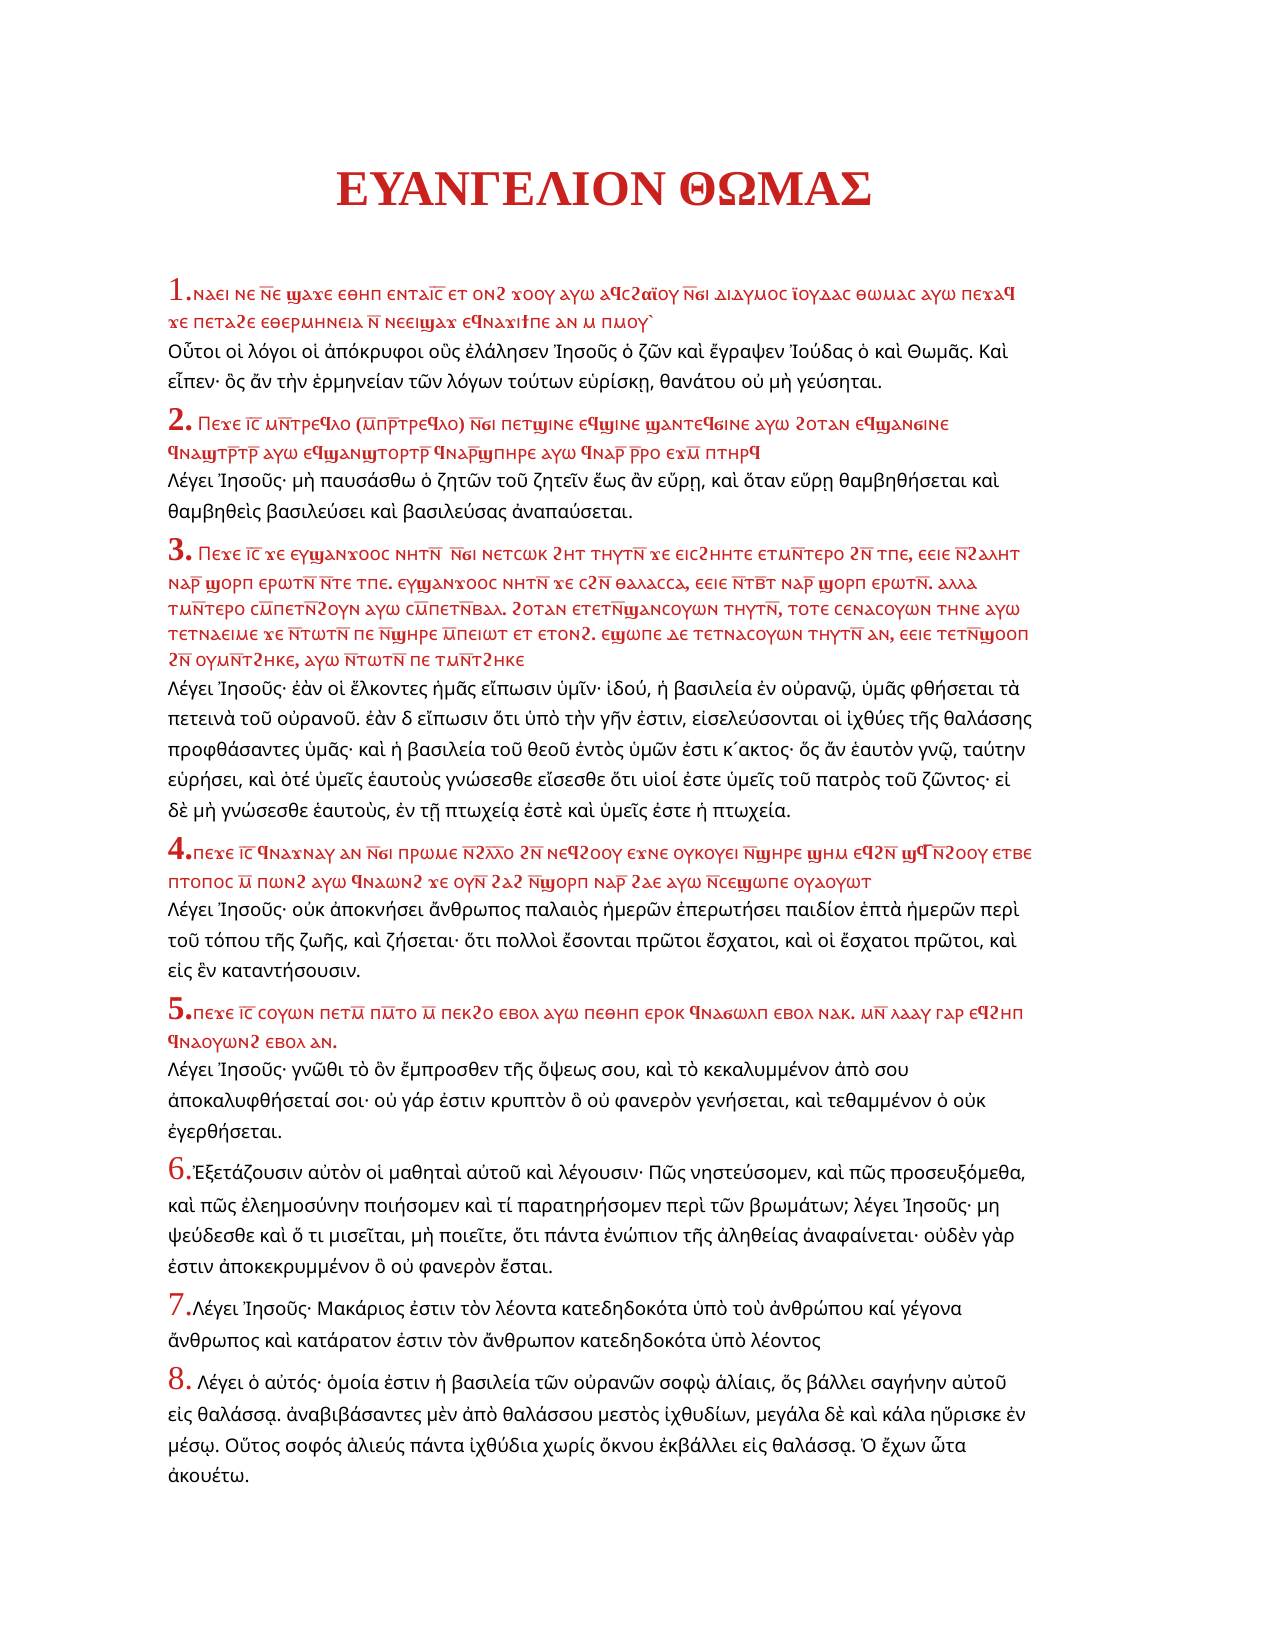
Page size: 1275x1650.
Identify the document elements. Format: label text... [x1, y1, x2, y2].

text ΕΥΑΝΓΕΛΙΟΝ ΘΩΜΑΣ [174, 159, 1035, 216]
list ⲛⲁⲉⲓ ⲛⲉ ⲛ̅ⲉ ϣⲁϫⲉ ⲉⲑⲏⲡ ⲉⲛⲧⲁⲓ̅ⲥ̅ ⲉⲧ ⲟⲛϩ ϫⲟⲟⲩ ⲁⲩⲱ ⲁϥⲥϩαϊⲟⲩ ⲛ̅ϭⲓ ⲇⲓⲇⲩⲙⲟⲥ ϊⲟⲩⲇⲁⲥ ⲑⲱⲙⲁⲥ ⲁⲩⲱ ⲡⲉϫⲁϥ ϫⲉ ⲡⲉⲧⲁϩⲉ ⲉⲑⲉⲣⲙⲏⲛⲉⲓⲁ ⲛ̅ ⲛⲉⲉⲓϣⲁϫ ⲉϥⲛⲁϫⲓϯⲡⲉ ⲁⲛ ⲙ ⲡⲙⲟⲩ` Οὗτοι οἱ λόγοι οἱ ἀπόκρυφοι οὓς ἐλάλησεν Ἰησοῦς ὁ ζῶν καὶ ἔγραψεν Ἰούδας ὁ καὶ Θωμᾶς. Καὶ εἶπεν· ὃς ἄν τὴν ἑρμηνείαν τῶν λόγων τούτων εὑρίσκῃ, θανάτου οὐ μὴ γεύσηται. [44, 269, 1033, 394]
list ⲡⲉϫⲉ ⲓ̅ⲥ̅ ⲥⲟⲩⲱⲛ ⲡⲉⲧⲙ̅ ⲡⲙ̅ⲧⲟ ⲙ̅ ⲡⲉⲕϩⲟ ⲉⲃⲟⲗ ⲁⲩⲱ ⲡⲉⲑⲏⲡ ⲉⲣⲟⲕ ϥⲛⲁϭⲱⲗⲡ ⲉⲃⲟⲗ ⲛⲁⲕ. ⲙⲛ̅ ⲗⲁⲁⲩ ⲅⲁⲣ ⲉϥϩⲏⲡ ϥⲛⲁⲟⲩⲱⲛϩ ⲉⲃⲟⲗ ⲁⲛ. [44, 988, 1033, 1052]
list ⲡⲉϫⲉ ⲓ̅ⲥ̅ ϥⲛⲁϫⲛⲁⲩ ⲁⲛ ⲛ̅ϭⲓ ⲡⲣⲱⲙⲉ ⲛ̅ϩⲗ̅ⲗ̅ⲟ ϩⲛ̅ ⲛⲉϥϩⲟⲟⲩ ⲉϫⲛⲉ ⲟⲩⲕⲟⲩⲉⲓ ⲛ̅ϣⲏⲣⲉ ϣⲏⲙ ⲉϥϩⲛ̅ ϣϥ̅ ⲛ̅ϩⲟⲟⲩ ⲉⲧⲃⲉ ⲡⲧⲟⲡⲟⲥ ⲙ̅ ⲡⲱⲛϩ ⲁⲩⲱ ϥⲛⲁⲱⲛϩ ϫⲉ ⲟⲩⲛ̅ ϩⲁϩ ⲛ̅ϣⲟⲣⲡ ⲛⲁⲣ̅ ϩⲁⲉ ⲁⲩⲱ ⲛ̅ⲥⲉϣⲱⲡⲉ ⲟⲩⲁⲟⲩⲱⲧ [44, 828, 1033, 892]
list Λέγει Ἰησοῦς· γνῶθι τὸ ὃν ἔμπροσθεν τῆς ὄψεως σου, καὶ τὸ κεκαλυμμένον ἀπὸ σου ἀποκαλυφθήσεταί σοι· οὐ γάρ ἐστιν κρυπτὸν ὃ οὐ φανερὸν γενήσεται, καὶ τεθαμμένον ὁ οὐκ ἐγερθήσεται. [44, 1057, 1033, 1143]
list Λέγει Ἰησοῦς· Μακάριος ἐστιν τὸν λέοντα κατεδηδοκότα ὑπὸ τοὺ ἀνθρώπου καί γέγονα ἄνθρωπος καὶ κατάρατον ἐστιν τὸν ἄνθρωπον κατεδηδοκότα ὑπὸ λέοντος [44, 1284, 1033, 1353]
list Λέγει ὁ αὐτός· ὁμοία ἐστιν ἡ βασιλεία τῶν οὐρανῶν σοφῲ ἁλίαις, ὅς βάλλει σαγήνην αὐτοῦ εἰς θαλάσσᾳ. ἀναβιβάσαντες μὲν ἀπὸ θαλάσσου μεστὸς ἰχθυδίων, μεγάλα δὲ καὶ κάλα ηὕρισκε ἐν μέσῳ. Οὕτος σοφός ἁλιεύς πάντα ἰχθύδια χωρίς ὄκνου ἐκβάλλει εἰς θαλάσσᾳ. Ὁ ἔχων ὦτα ἀκουέτω. [44, 1358, 1033, 1488]
list Λέγει Ἰησοῦς· μὴ παυσάσθω ὁ ζητῶν τοῦ ζητεῖν ἕως ἂν εὕρῃ, καὶ ὅταν εὕρῃ θαμβηθήσεται καὶ θαμβηθεὶς βασιλεύσει καὶ βασιλεύσας ἀναπαύσεται. [44, 468, 1033, 524]
list Ⲡⲉϫⲉ ⲓ̅ⲥ̅ ϫⲉ ⲉⲩϣⲁⲛϫⲟⲟⲥ ⲛⲏⲧⲛ̅ ⲛ̅ϭⲓ ⲛⲉⲧⲥⲱⲕ ϩⲏⲧ ⲧⲏⲩⲧⲛ̅ ϫⲉ ⲉⲓⲥϩⲏⲏⲧⲉ ⲉⲧⲙⲛ̅ⲧⲉⲣⲟ ϩⲛ̅ ⲧⲡⲉ, ⲉⲉⲓⲉ ⲛ̅ϩⲁⲗⲏⲧ ⲛⲁⲣ̅ ϣⲟⲣⲡ ⲉⲣⲱⲧⲛ̅ ⲛ̅ⲧⲉ ⲧⲡⲉ. ⲉⲩϣⲁⲛϫⲟⲟⲥ ⲛⲏⲧⲛ̅ ϫⲉ ⲥϩⲛ̅ ⲑⲁⲗⲁⲥⲥⲁ, ⲉⲉⲓⲉ ⲛ̅ⲧⲃ̅ⲧ ⲛⲁⲣ̅ ϣⲟⲣⲡ ⲉⲣⲱⲧⲛ̅. ⲁⲗⲗⲁ ⲧⲙⲛ̅ⲧⲉⲣⲟ ⲥⲙ̅ⲡⲉⲧⲛ̅ϩⲟⲩⲛ ⲁⲩⲱ ⲥⲙ̅ⲡⲉⲧⲛ̅ⲃⲁⲗ. ϩⲟⲧⲁⲛ ⲉⲧⲉⲧⲛ̅ϣⲁⲛⲥⲟⲩⲱⲛ ⲧⲏⲩⲧⲛ̅, ⲧⲟⲧⲉ ⲥⲉⲛⲁⲥⲟⲩⲱⲛ ⲧⲏⲛⲉ ⲁⲩⲱ ⲧⲉⲧⲛⲁⲉⲓⲙⲉ ϫⲉ ⲛ̅ⲧⲱⲧⲛ̅ ⲡⲉ ⲛ̅ϣⲏⲣⲉ ⲙ̅ⲡⲉⲓⲱⲧ ⲉⲧ ⲉⲧⲟⲛϩ. ⲉϣⲱⲡⲉ ⲇⲉ ⲧⲉⲧⲛⲁⲥⲟⲩⲱⲛ ⲧⲏⲩⲧⲛ̅ ⲁⲛ, ⲉⲉⲓⲉ ⲧⲉⲧⲛ̅ϣⲟⲟⲡ ϩⲛ̅ ⲟⲩⲙⲛ̅ⲧϩⲏⲕⲉ, ⲁⲩⲱ ⲛ̅ⲧⲱⲧⲛ̅ ⲡⲉ ⲧⲙⲛ̅ⲧϩⲏⲕⲉ [44, 529, 1033, 671]
list Λέγει Ἰησοῦς· ἐὰν οἱ ἕλκοντες ἡμᾶς εἴπωσιν ὑμῖν· ἰδού, ἡ βασιλεία ἐν οὐρανῷ, ὑμᾶς φθήσεται τὰ πετεινὰ τοῦ οὐρανοῦ. ἐὰν δ εἴπωσιν ὅτι ὑπὸ τὴν γῆν ἐστιν, εἰσελεύσονται οἱ ἰχθύες τῆς θαλάσσης προφθάσαντες ὑμᾶς· καὶ ἡ βασιλεία τοῦ θεοῦ ἐντὸς ὑμῶν ἐστι κ´ακτος· ὅς ἄν ἑαυτὸν γνῷ, ταύτην εὑρήσει, καὶ ὁτέ ὑμεῖς ἑαυτοὺς γνώσεσθε εἴσεσθε ὅτι υἱοί ἐστε ὑμεῖς τοῦ πατρὸς τοῦ ζῶντος· εἰ δὲ μὴ γνώσεσθε ἑαυτοὺς, ἐν τῇ πτωχείᾳ ἐστὲ καὶ ὑμεῖς ἐστε ἡ πτωχεία. [44, 675, 1033, 823]
list Λέγει Ἰησοῦς· οὐκ ἀποκνήσει ἄνθρωπος παλαιὸς ἡμερῶν ἐπερωτήσει παιδίον ἑπτὰ ἡμερῶν περὶ τοῦ τόπου τῆς ζωῆς, καὶ ζήσεται· ὅτι πολλοὶ ἔσονται πρῶτοι ἔσχατοι, καὶ οἱ ἔσχατοι πρῶτοι, καὶ εἰς ἓν καταντήσουσιν. [44, 896, 1033, 983]
list Ⲡⲉϫⲉ ⲓ̅ⲥ̅ ⲙⲛ̅ⲧⲣⲉϥⲗⲟ (ⲙ̅ⲡⲣ̅ⲧⲣⲉϥⲗⲟ) ⲛ̅ϭⲓ ⲡⲉⲧϣⲓⲛⲉ ⲉϥϣⲓⲛⲉ ϣⲁⲛⲧⲉϥϭⲓⲛⲉ ⲁⲩⲱ ϩⲟⲧⲁⲛ ⲉϥϣⲁⲛϭⲓⲛⲉ ϥⲛⲁϣⲧⲣ̅ⲧⲣ̅ ⲁⲩⲱ ⲉϥϣⲁⲛϣⲧⲟⲣⲧⲣ̅ ϥⲛⲁⲣ̅ϣⲡⲏⲣⲉ ⲁⲩⲱ ϥⲛⲁⲣ̅ ⲣ̅ⲣⲟ ⲉϫⲙ̅ ⲡⲧⲏⲣϥ [44, 399, 1033, 463]
list Ἐξετάζουσιν αὐτὸν οἱ μαθηταὶ αὐτοῦ καὶ λέγουσιν· Πῶς νηστεύσομεν, καὶ πῶς προσευξόμεθα, καὶ πῶς ἐλεημοσύνην ποιήσομεν καὶ τί παρατηρήσομεν περὶ τῶν βρωμάτων; λέγει Ἰησοῦς· μη ψεύδεσθε καὶ ὅ τι μισεῖται, μὴ ποιεῖτε, ὅτι πάντα ἐνώπιον τῆς ἀληθείας ἀναφαίνεται· οὐδὲν γὰρ ἐστιν ἀποκεκρυμμένον ὃ οὐ φανερὸν ἔσται. [44, 1149, 1033, 1279]
